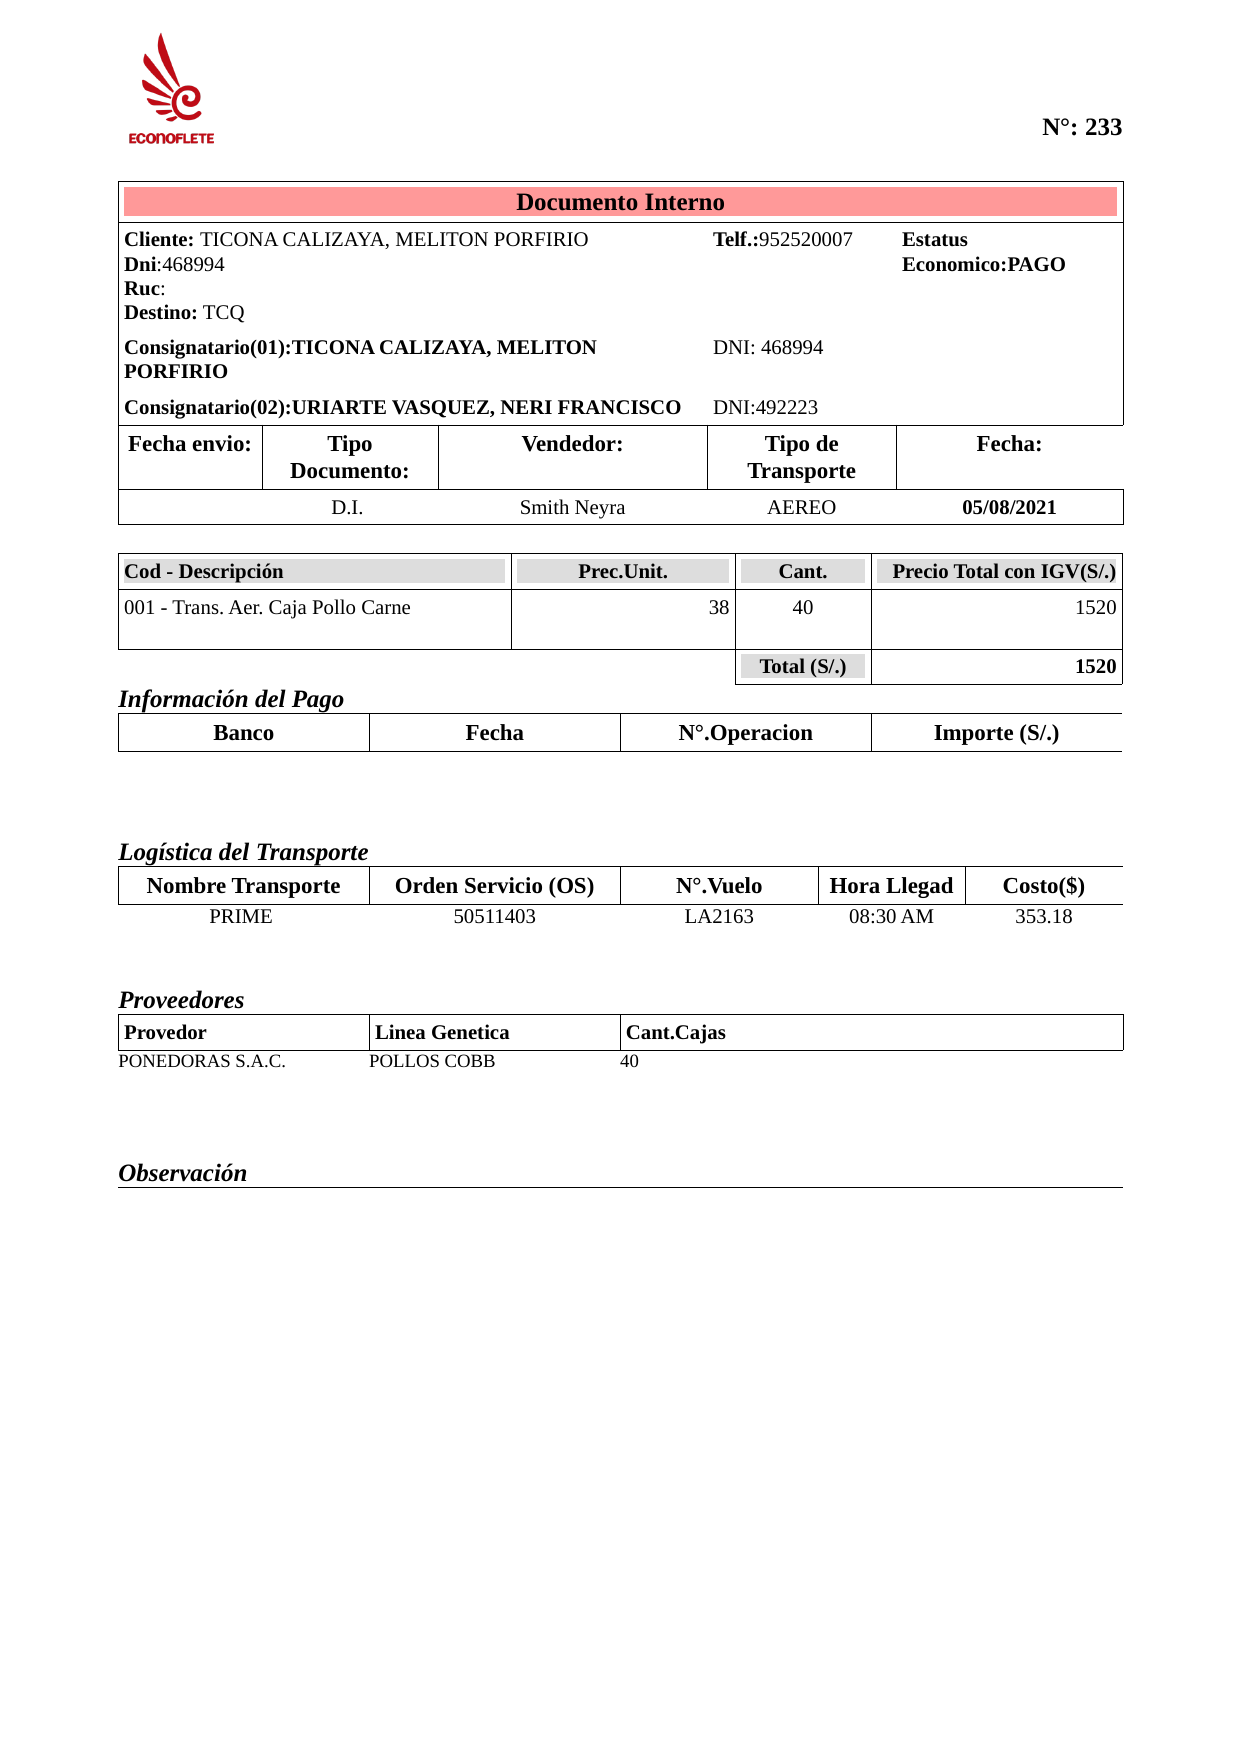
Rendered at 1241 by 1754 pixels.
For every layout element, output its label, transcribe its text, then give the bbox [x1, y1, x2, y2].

table_cell [369, 1115, 620, 1136]
table_cell [620, 1136, 1123, 1158]
table_header Provedor [119, 1015, 369, 1050]
table_cell [620, 1072, 1123, 1093]
table_cell [620, 1093, 1123, 1115]
table_cell [118, 752, 369, 780]
table_cell Cliente: TICONA CALIZAYA, MELITON PORFIRIO Dni:468994 Ruc: Destino: TCQ [119, 223, 707, 329]
text Proveedores [118, 986, 1122, 1014]
table_cell 05/08/2021 [896, 490, 1123, 524]
table_header Precio Total con IGV(S/.) [872, 554, 1122, 589]
table_cell [119, 490, 262, 524]
table_header Banco [119, 714, 369, 751]
table_cell [369, 957, 620, 986]
table_cell Tipo de Transporte [708, 426, 896, 489]
table_cell [965, 957, 1123, 986]
table_cell [871, 809, 1122, 837]
table_header Linea Genetica [370, 1015, 620, 1050]
table_cell AEREO [707, 490, 896, 524]
table_cell Fecha envio: [119, 426, 262, 489]
table_cell [118, 780, 369, 808]
table_cell 001 - Trans. Aer. Caja Pollo Carne [119, 590, 511, 648]
text Observación [118, 1158, 1122, 1187]
text Logística del Transporte [118, 837, 1122, 866]
table_cell Estatus Economico:PAGO [896, 223, 1123, 329]
table_cell LA2163 [620, 905, 818, 928]
table_header Nombre Transporte [119, 867, 369, 904]
table_cell [118, 809, 369, 837]
table_cell [620, 928, 818, 957]
table_cell [118, 1115, 369, 1136]
table_cell [118, 1072, 369, 1093]
table_cell Tipo Documento: [263, 426, 438, 489]
table_cell Vendedor: [439, 426, 707, 489]
table_cell [871, 780, 1122, 808]
table_header Cod - Descripción [119, 554, 511, 589]
table_cell POLLOS COBB [369, 1051, 620, 1072]
table_cell [818, 928, 965, 957]
table_cell [620, 809, 871, 837]
table_cell 40 [736, 590, 871, 648]
table_cell [818, 957, 965, 986]
table_cell [118, 650, 511, 684]
table_cell Telf.:952520007 [707, 223, 896, 329]
table_cell Consignatario(02):URIARTE VASQUEZ, NERI FRANCISCO [119, 389, 707, 424]
table_cell [369, 780, 620, 808]
table_cell 38 [512, 590, 735, 648]
table_header [118, 1188, 1123, 1211]
table_cell [118, 1093, 369, 1115]
table_header Documento Interno [119, 182, 1123, 222]
table_cell 1520 [872, 590, 1122, 648]
table_cell [369, 809, 620, 837]
table_cell 1520 [872, 650, 1122, 684]
table_cell [118, 1136, 369, 1158]
table_cell DNI: 468994 [707, 329, 1123, 389]
table_header Cant.Cajas [621, 1015, 1123, 1050]
table_cell D.I. [262, 490, 438, 524]
table_cell [369, 928, 620, 957]
table_header Costo($) [966, 867, 1123, 904]
picture [118, 32, 225, 144]
table_cell 40 [620, 1051, 1123, 1072]
table_cell 08:30 AM [818, 905, 965, 928]
table_cell Smith Neyra [438, 490, 707, 524]
table_header Hora Llegad [819, 867, 965, 904]
table_cell [620, 752, 871, 780]
table_cell DNI:492223 [707, 389, 1123, 424]
table_cell PRIME [118, 905, 369, 928]
table_cell Consignatario(01):TICONA CALIZAYA, MELITON PORFIRIO [119, 329, 707, 389]
table_cell [118, 928, 369, 957]
table_cell [369, 1136, 620, 1158]
table_cell [620, 1115, 1123, 1136]
table_cell [118, 957, 369, 986]
table_cell [369, 1093, 620, 1115]
table_header Cant. [736, 554, 871, 589]
table_cell [965, 928, 1123, 957]
table_header Prec.Unit. [512, 554, 735, 589]
table_header Orden Servicio (OS) [370, 867, 620, 904]
table_cell [369, 752, 620, 780]
table_cell [871, 752, 1122, 780]
table_header Fecha [370, 714, 620, 751]
table_cell 50511403 [369, 905, 620, 928]
table_header Importe (S/.) [872, 714, 1122, 751]
table_cell PONEDORAS S.A.C. [118, 1051, 369, 1072]
table_cell [620, 957, 818, 986]
table_cell [511, 650, 735, 684]
table_cell [620, 780, 871, 808]
table_header N°.Vuelo [621, 867, 818, 904]
text Información del Pago [118, 684, 1122, 713]
table_cell Total (S/.) [736, 650, 871, 684]
table_cell Fecha: [897, 426, 1123, 489]
table_header N°.Operacion [621, 714, 871, 751]
table_cell 353.18 [965, 905, 1123, 928]
table_cell [369, 1072, 620, 1093]
